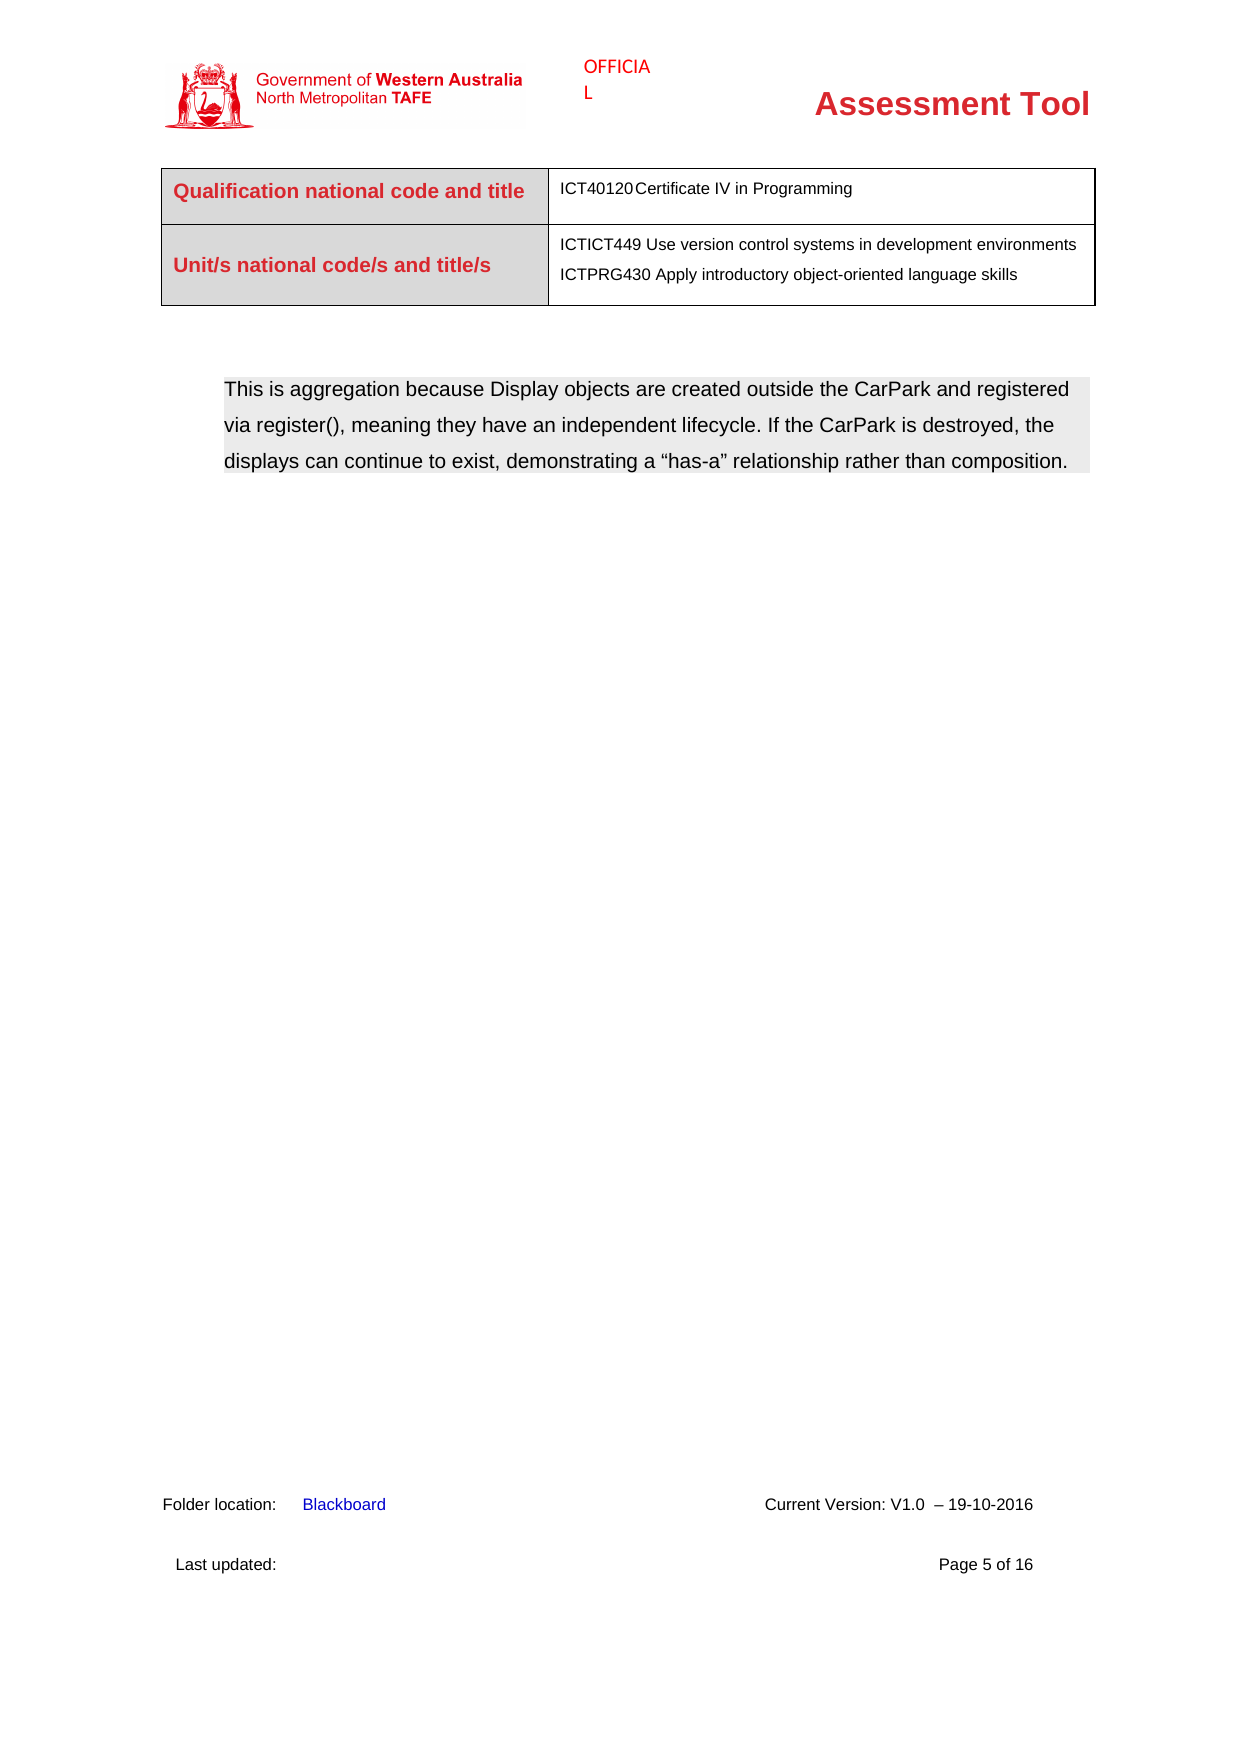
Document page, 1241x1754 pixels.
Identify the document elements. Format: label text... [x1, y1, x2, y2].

text This is aggregation because Display objects are created outside the CarPark and registered via register(), meaning they have an independent lifecycle. If the CarPark is destroyed, the displays can continue to exist, demonstrating a “has-a” relationship rather than composition. [224, 377, 1090, 473]
picture [165, 63, 527, 129]
